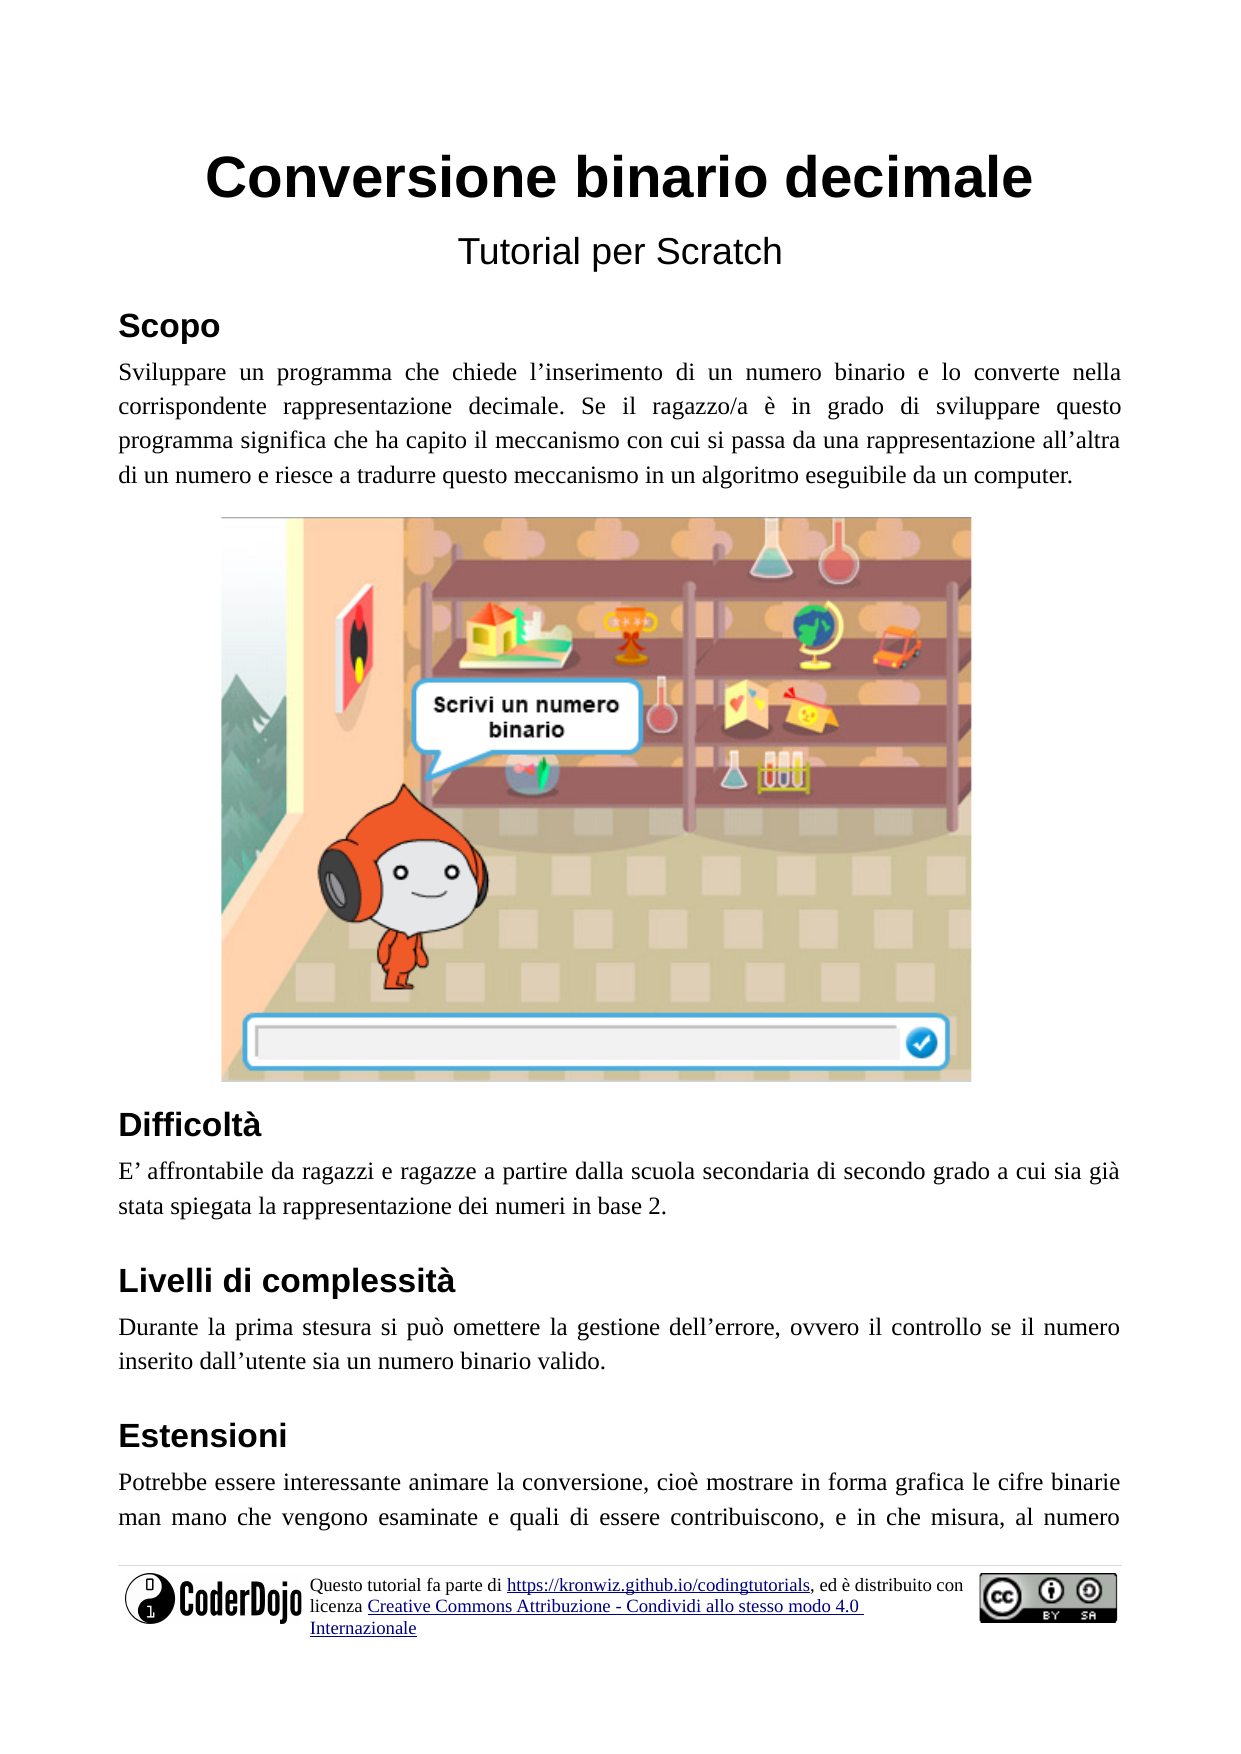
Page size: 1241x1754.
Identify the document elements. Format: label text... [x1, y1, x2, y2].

text E’ affrontabile da ragazzi e ragazze a partire dalla scuola secondaria di secondo grado a cui sia già stata spiegata la rappresentazione dei numeri in base 2. [118, 1156, 1122, 1219]
subtitle Difficoltà [118, 530, 1122, 1144]
subtitle Livelli di complessità [118, 1261, 1122, 1299]
text Sviluppare un programma che chiede l’inserimento di un numero binario e lo converte nella corrispondente rappresentazione decimale. Se il ragazzo/a è in grado di sviluppare questo programma significa che ha capito il meccanismo con cui si passa da una rappresentazione all’altra di un numero e riesce a tradurre questo meccanismo in un algoritmo eseguibile da un computer. [118, 357, 1122, 489]
subtitle Estensioni [118, 1416, 1122, 1455]
picture [221, 517, 972, 1082]
title Conversione binario decimale [118, 143, 1122, 210]
picture [979, 1573, 1118, 1623]
subtitle Scopo [118, 305, 1122, 344]
subtitle Tutorial per Scratch [118, 229, 1122, 272]
picture [125, 1573, 302, 1624]
text Durante la prima stesura si può omettere la gestione dell’errore, ovvero il controllo se il numero inserito dall’utente sia un numero binario valido. [118, 1312, 1122, 1375]
text Potrebbe essere interessante animare la conversione, cioè mostrare in forma grafica le cifre binarie man mano che vengono esaminate e quali di essere contribuiscono, e in che misura, al numero [118, 1467, 1122, 1531]
